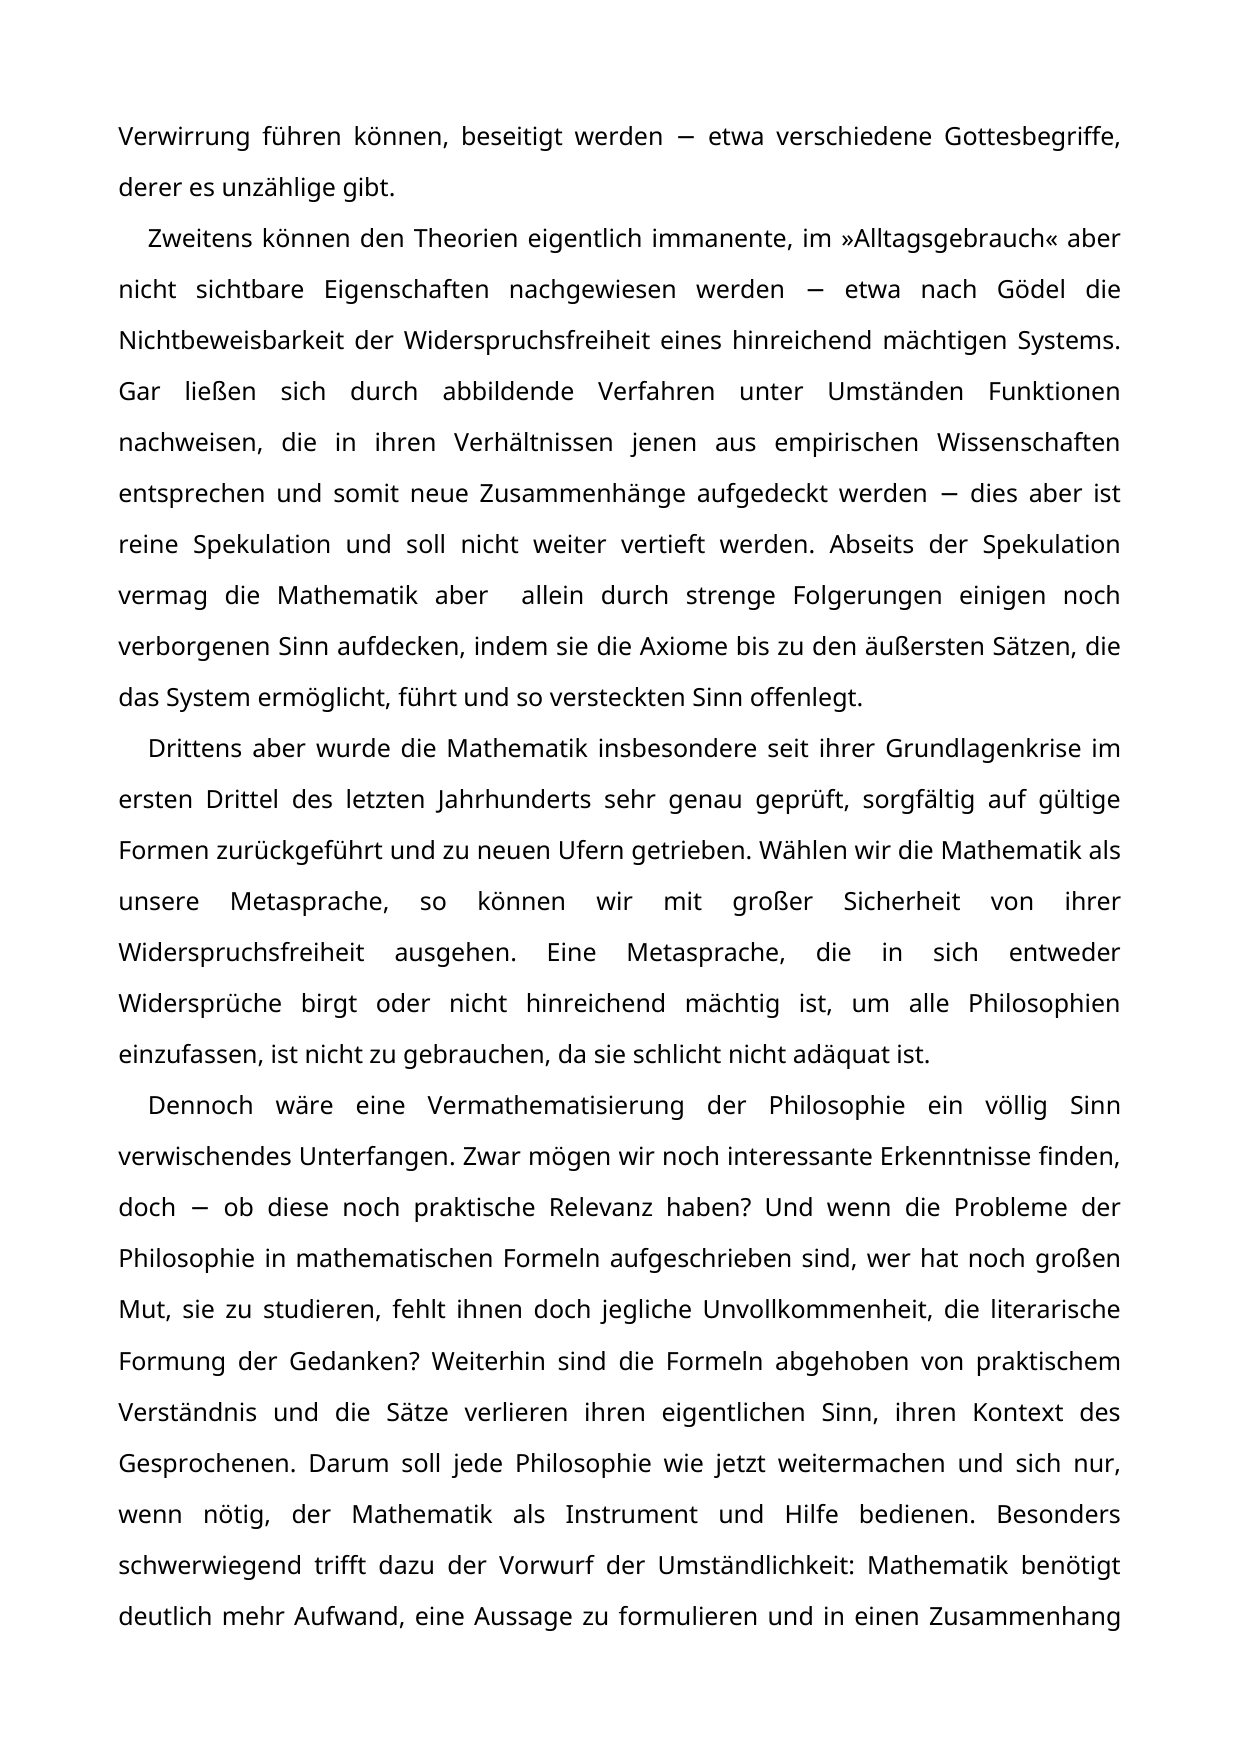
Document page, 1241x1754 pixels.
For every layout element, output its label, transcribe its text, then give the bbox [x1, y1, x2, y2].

text Zweitens können den Theorien eigentlich immanente, im »Alltagsgebrauch« aber nicht sichtbare Eigenschaften nachgewiesen werden − etwa nach Gödel die Nichtbeweisbarkeit der Widerspruchsfreiheit eines hinreichend mächtigen Systems. Gar ließen sich durch abbildende Verfahren unter Umständen Funktionen nachweisen, die in ihren Verhältnissen jenen aus empirischen Wissenschaften entsprechen und somit neue Zusammenhänge aufgedeckt werden − dies aber ist reine Spekulation und soll nicht weiter vertieft werden. Abseits der Spekulation vermag die Mathematik aber allein durch strenge Folgerungen einigen noch verborgenen Sinn aufdecken, indem sie die Axiome bis zu den äußersten Sätzen, die das System ermöglicht, führt und so versteckten Sinn offenlegt. [118, 220, 1122, 714]
text Dennoch wäre eine Vermathematisierung der Philosophie ein völlig Sinn verwischendes Unterfangen. Zwar mögen wir noch interessante Erkenntnisse finden, doch − ob diese noch praktische Relevanz haben? Und wenn die Probleme der Philosophie in mathematischen Formeln aufgeschrieben sind, wer hat noch großen Mut, sie zu studieren, fehlt ihnen doch jegliche Unvollkommenheit, die literarische Formung der Gedanken? Weiterhin sind die Formeln abgehoben von praktischem Verständnis und die Sätze verlieren ihren eigentlichen Sinn, ihren Kontext des Gesprochenen. Darum soll jede Philosophie wie jetzt weitermachen und sich nur, wenn nötig, der Mathematik als Instrument und Hilfe bedienen. Besonders schwerwiegend trifft dazu der Vorwurf der Umständlichkeit: Mathematik benötigt deutlich mehr Aufwand, eine Aussage zu formulieren und in einen Zusammenhang [118, 1088, 1122, 1632]
text Drittens aber wurde die Mathematik insbesondere seit ihrer Grundlagenkrise im ersten Drittel des letzten Jahrhunderts sehr genau geprüft, sorgfältig auf gültige Formen zurückgeführt und zu neuen Ufern getrieben. Wählen wir die Mathematik als unsere Metasprache, so können wir mit großer Sicherheit von ihrer Widerspruchsfreiheit ausgehen. Eine Metasprache, die in sich entweder Widersprüche birgt oder nicht hinreichend mächtig ist, um alle Philosophien einzufassen, ist nicht zu gebrauchen, da sie schlicht nicht adäquat ist. [118, 731, 1122, 1071]
text Verwirrung führen können, beseitigt werden − etwa verschiedene Gottesbegriffe, derer es unzählige gibt. [118, 118, 1122, 203]
